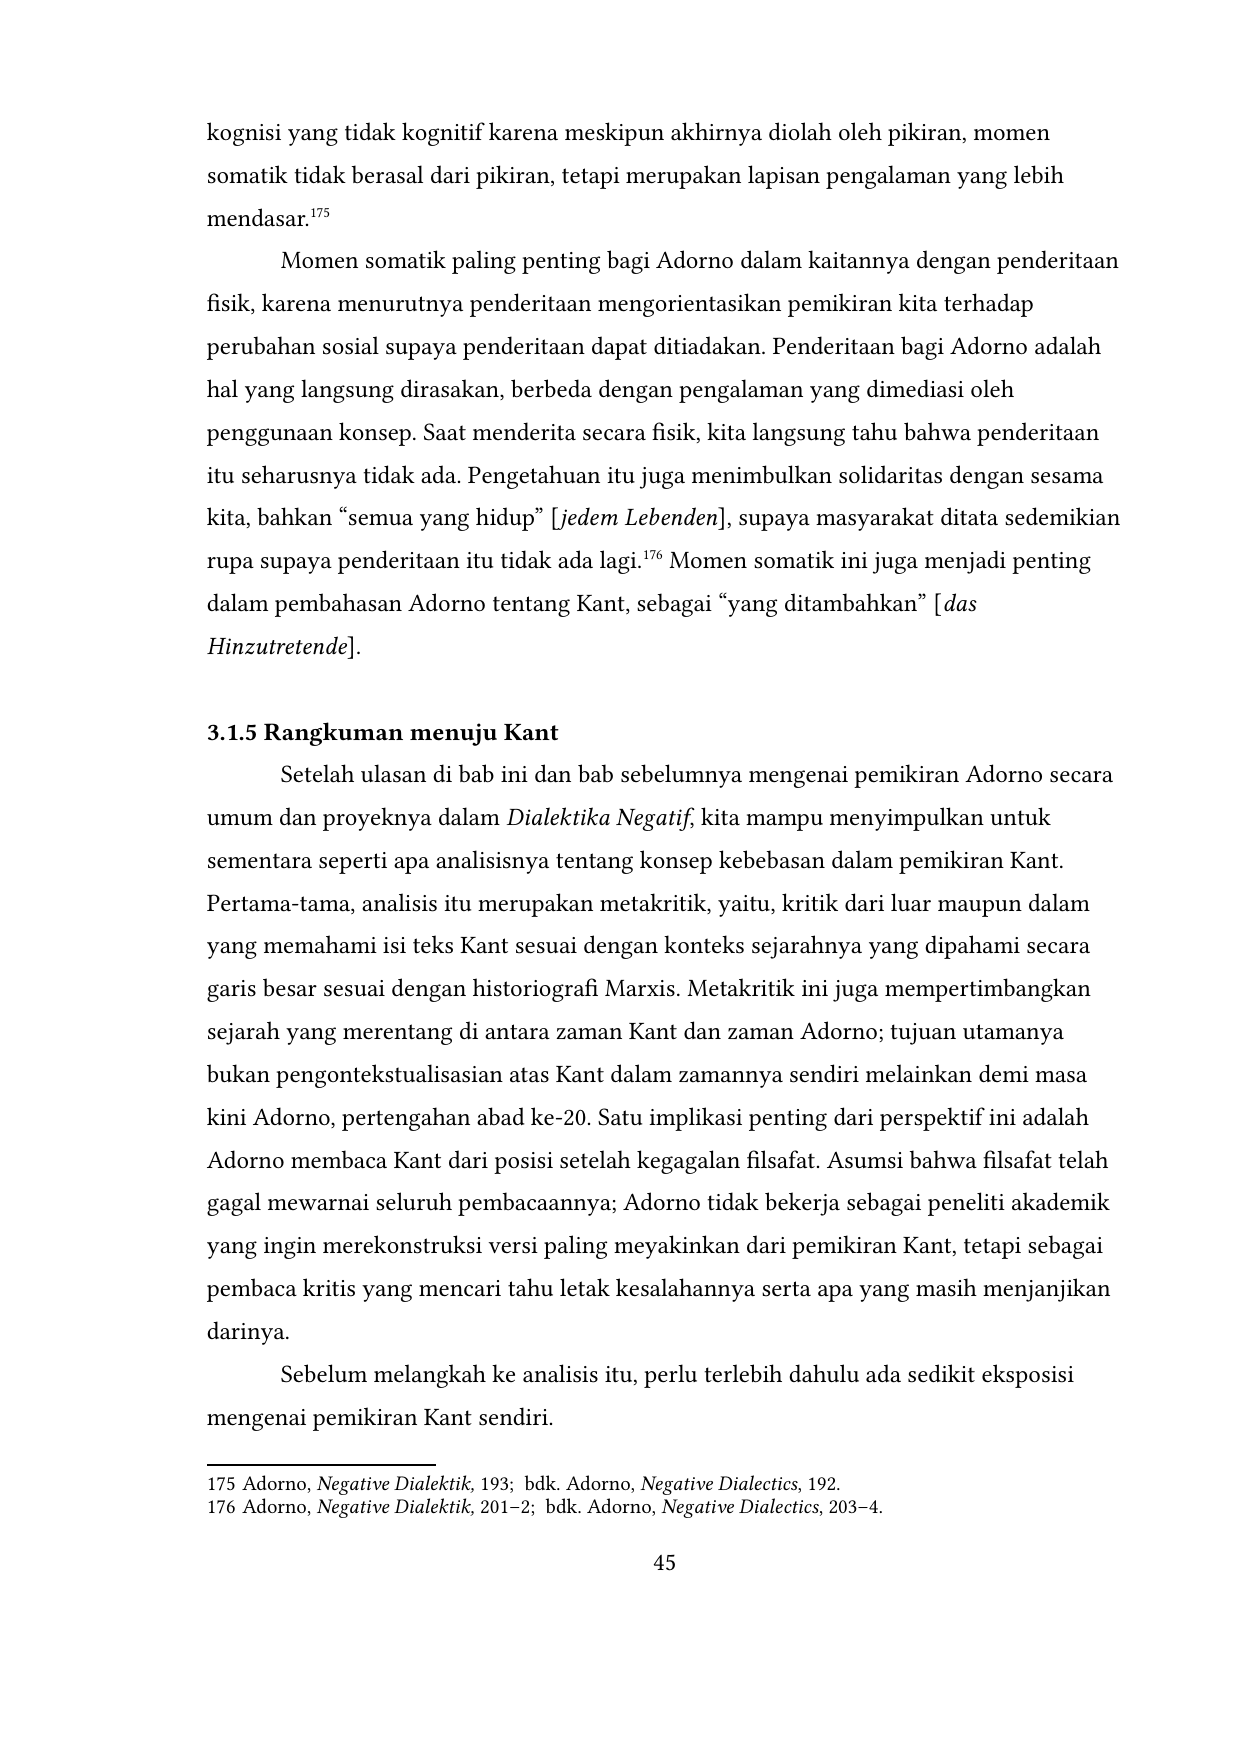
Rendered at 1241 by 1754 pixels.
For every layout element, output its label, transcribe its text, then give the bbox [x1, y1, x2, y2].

text 3.1.5 Rangkuman menuju Kant [207, 717, 1122, 746]
text Setelah ulasan di bab ini dan bab sebelumnya mengenai pemikiran Adorno secara umum dan proyeknya dalam Dialektika Negatif, kita mampu menyimpulkan untuk sementara seperti apa analisisnya tentang konsep kebebasan dalam pemikiran Kant. Pertama-tama, analisis itu merupakan metakritik, yaitu, kritik dari luar maupun dalam yang memahami isi teks Kant sesuai dengan konteks sejarahnya yang dipahami secara garis besar sesuai dengan historiografi Marxis. Metakritik ini juga mempertimbangkan sejarah yang merentang di antara zaman Kant dan zaman Adorno; tujuan utamanya bukan pengontekstualisasian atas Kant dalam zamannya sendiri melainkan demi masa kini Adorno, pertengahan abad ke-20. Satu implikasi penting dari perspektif ini adalah Adorno membaca Kant dari posisi setelah kegagalan filsafat. Asumsi bahwa filsafat telah gagal mewarnai seluruh pembacaannya; Adorno tidak bekerja sebagai peneliti akademik yang ingin merekonstruksi versi paling meyakinkan dari pemikiran Kant, tetapi sebagai pembaca kritis yang mencari tahu letak kesalahannya serta apa yang masih menjanjikan darinya. [207, 760, 1122, 1345]
text Adorno, Negative Dialektik, 201–2; bdk. Adorno, Negative Dialectics, 203–4. [207, 1495, 1122, 1519]
text kognisi yang tidak kognitif karena meskipun akhirnya diolah oleh pikiran, momen somatik tidak berasal dari pikiran, tetapi merupakan lapisan pengalaman yang lebih mendasar. [207, 118, 1122, 232]
text Sebelum melangkah ke analisis itu, perlu terlebih dahulu ada sedikit eksposisi mengenai pemikiran Kant sendiri. [207, 1360, 1122, 1431]
text Adorno, Negative Dialektik, 193; bdk. Adorno, Negative Dialectics, 192. [207, 1471, 1122, 1495]
text Momen somatik paling penting bagi Adorno dalam kaitannya dengan penderitaan fisik, karena menurutnya penderitaan mengorientasikan pemikiran kita terhadap perubahan sosial supaya penderitaan dapat ditiadakan. Penderitaan bagi Adorno adalah hal yang langsung dirasakan, berbeda dengan pengalaman yang dimediasi oleh penggunaan konsep. Saat menderita secara fisik, kita langsung tahu bahwa penderitaan itu seharusnya tidak ada. Pengetahuan itu juga menimbulkan solidaritas dengan sesama kita, bahkan “semua yang hidup” [jedem Lebenden], supaya masyarakat ditata sedemikian rupa supaya penderitaan itu tidak ada lagi. Momen somatik ini juga menjadi penting dalam pembahasan Adorno tentang Kant, sebagai “yang ditambahkan” [das Hinzutretende]. [207, 247, 1122, 660]
